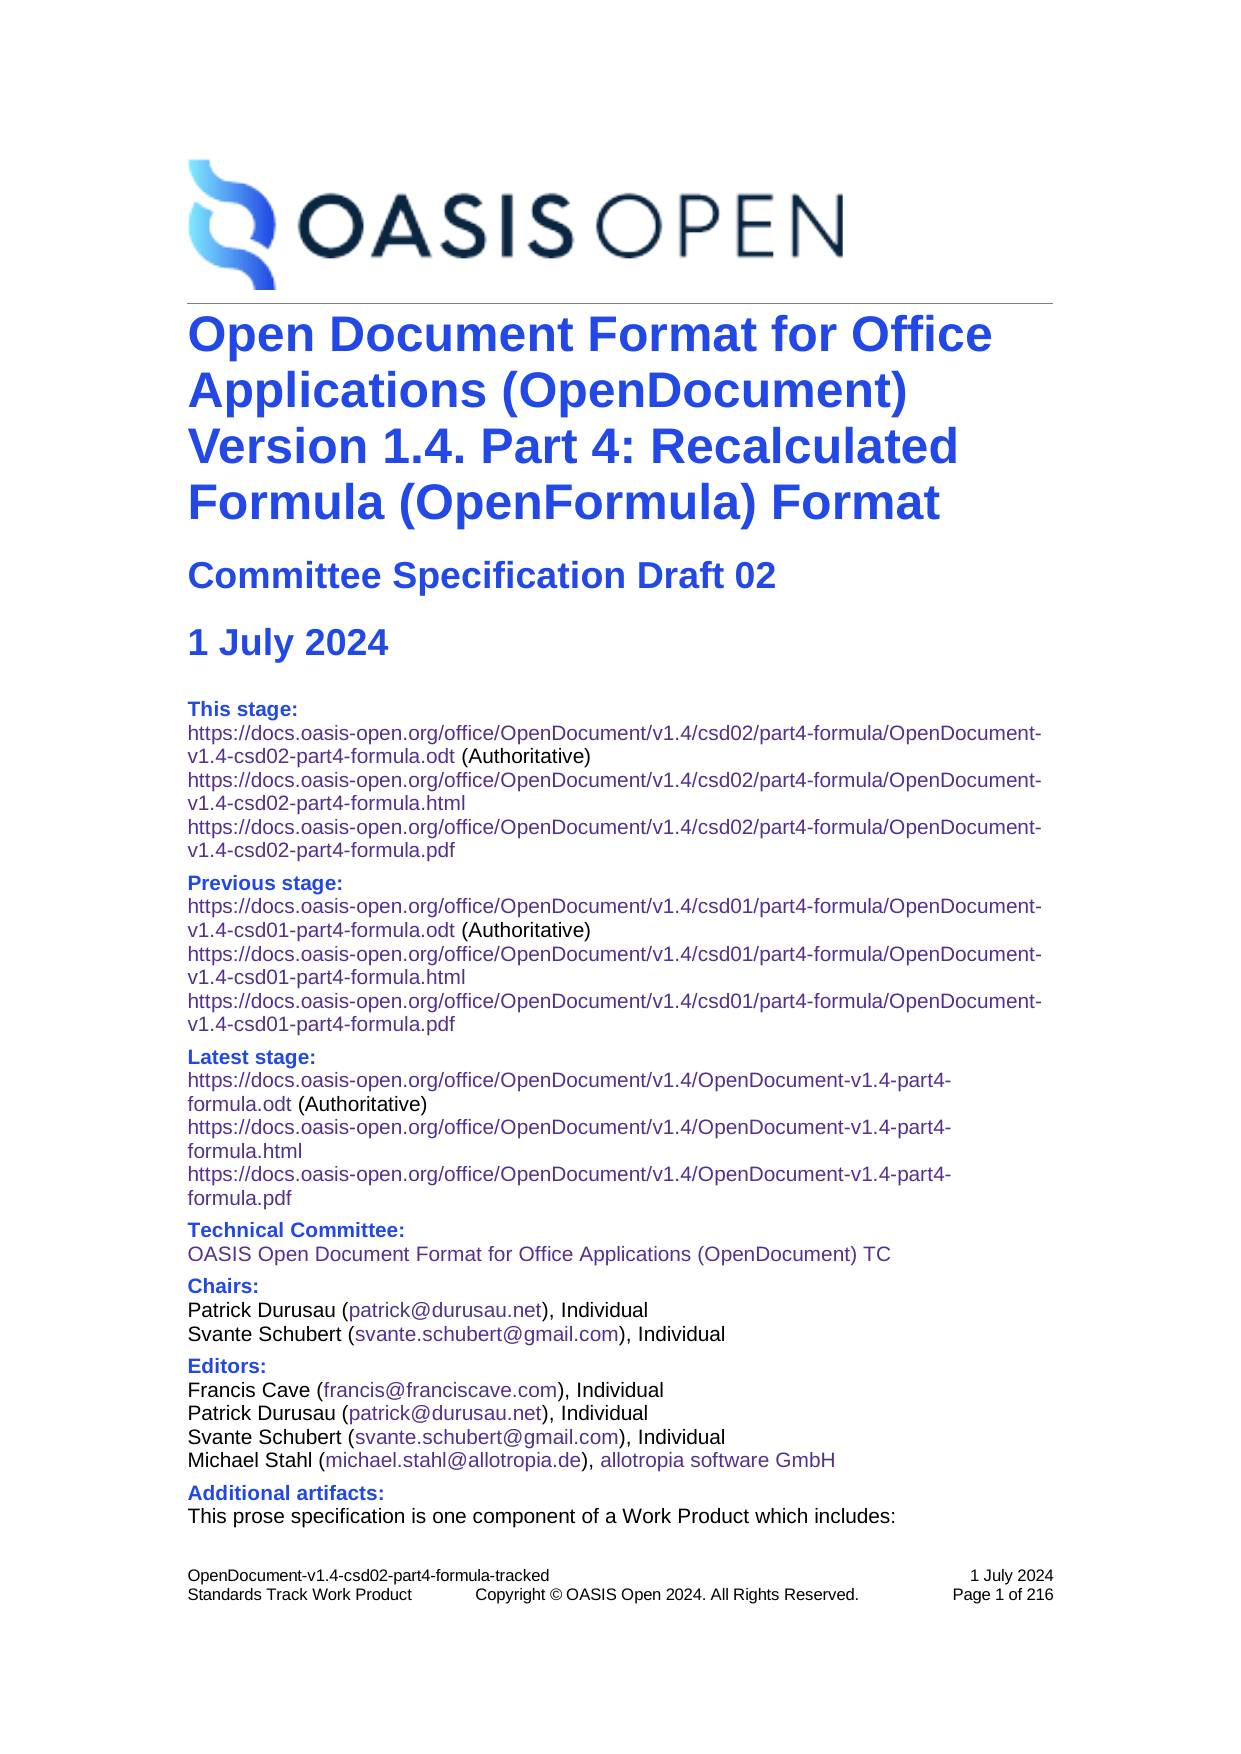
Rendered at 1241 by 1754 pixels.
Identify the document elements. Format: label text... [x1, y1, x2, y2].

title Latest stage: [187, 1045, 1053, 1069]
title Editors: [187, 1354, 1053, 1378]
title https://docs.oasis-open.org/office/OpenDocument/v1.4/OpenDocument-v1.4-part4-formula.pdf [187, 1163, 1053, 1210]
title https://docs.oasis-open.org/office/OpenDocument/v1.4/OpenDocument-v1.4-part4-formula.html [187, 1116, 1053, 1163]
title Technical Committee: [187, 1219, 1053, 1242]
title Francis Cave (francis@franciscave.com), Individual [187, 1378, 1053, 1402]
title This stage: [187, 698, 1053, 721]
subtitle Committee Specification Draft 02 [187, 552, 1053, 597]
title https://docs.oasis-open.org/office/OpenDocument/v1.4/csd02/part4-formula/OpenDocument-v1.4-csd02-part4-formula.odt (Authoritative) [187, 721, 1053, 768]
title Patrick Durusau (patrick@durusau.net), Individual [187, 1402, 1053, 1425]
subtitle 1 July 2024 [187, 618, 1053, 664]
picture [187, 158, 843, 290]
title Previous stage: [187, 871, 1053, 895]
title OASIS Open Document Format for Office Applications (OpenDocument) TC [187, 1242, 1053, 1266]
title https://docs.oasis-open.org/office/OpenDocument/v1.4/csd01/part4-formula/OpenDocument-v1.4-csd01-part4-formula.pdf [187, 989, 1053, 1036]
title Patrick Durusau (patrick@durusau.net), Individual [187, 1298, 1053, 1322]
title https://docs.oasis-open.org/office/OpenDocument/v1.4/csd01/part4-formula/OpenDocument-v1.4-csd01-part4-formula.html [187, 942, 1053, 989]
title https://docs.oasis-open.org/office/OpenDocument/v1.4/csd01/part4-formula/OpenDocument-v1.4-csd01-part4-formula.odt (Authoritative) [187, 895, 1053, 942]
title Svante Schubert (svante.schubert@gmail.com), Individual [187, 1425, 1053, 1449]
title Open Document Format for Office Applications (OpenDocument) Version 1.4. Part 4: Recalculated Formula (OpenFormula) Format [187, 304, 1053, 530]
title https://docs.oasis-open.org/office/OpenDocument/v1.4/csd02/part4-formula/OpenDocument-v1.4-csd02-part4-formula.html [187, 768, 1053, 815]
title https://docs.oasis-open.org/office/OpenDocument/v1.4/OpenDocument-v1.4-part4-formula.odt (Authoritative) [187, 1069, 1053, 1116]
title Chairs: [187, 1275, 1053, 1298]
title Michael Stahl (michael.stahl@allotropia.de), allotropia software GmbH [187, 1449, 1053, 1472]
title https://docs.oasis-open.org/office/OpenDocument/v1.4/csd02/part4-formula/OpenDocument-v1.4-csd02-part4-formula.pdf [187, 815, 1053, 862]
title Additional artifacts: [187, 1481, 1053, 1505]
title This prose specification is one component of a Work Product which includes: [187, 1505, 1053, 1528]
title Svante Schubert (svante.schubert@gmail.com), Individual [187, 1322, 1053, 1346]
